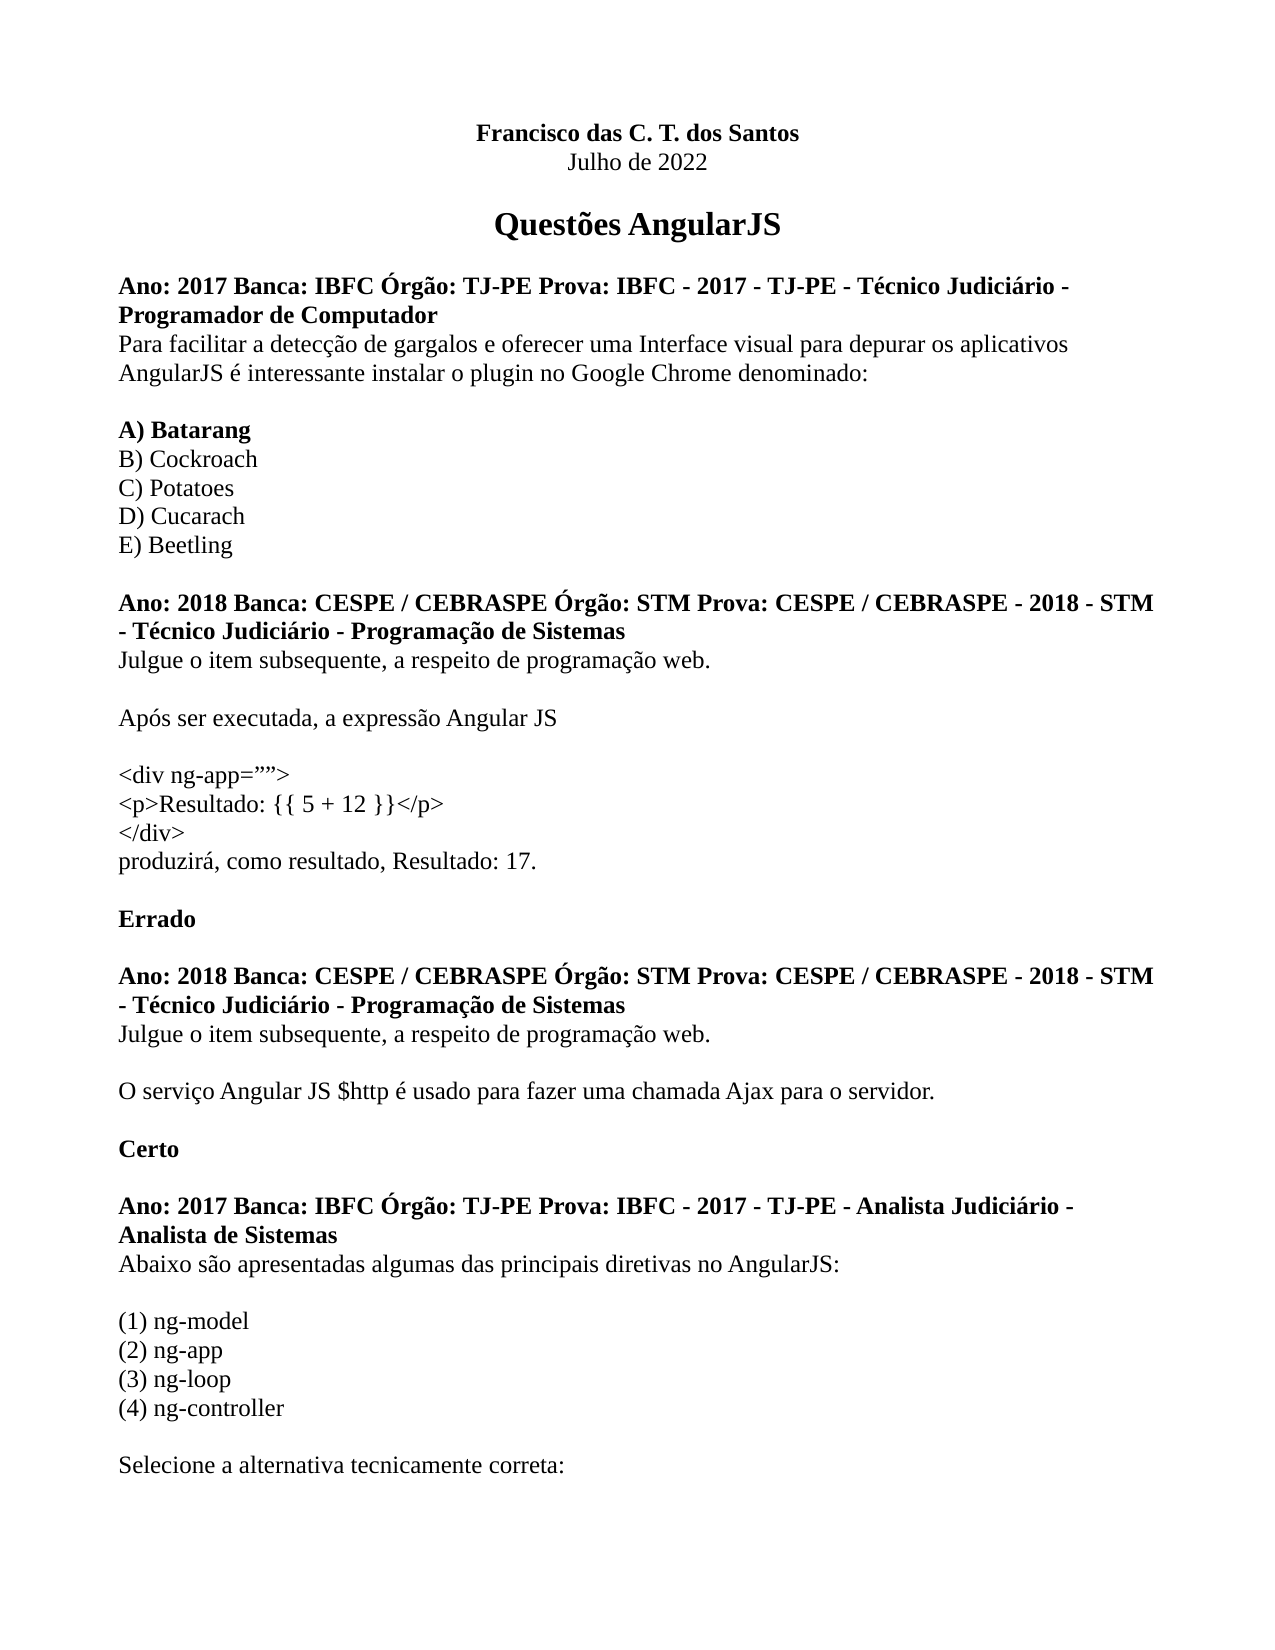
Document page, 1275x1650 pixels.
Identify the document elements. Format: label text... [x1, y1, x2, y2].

text Questões AngularJS [118, 204, 1157, 243]
text Ano: 2017 Banca: IBFC Órgão: TJ-PE Prova: IBFC - 2017 - TJ-PE - Analista Judiciário - Analista de Sistemas [118, 1191, 1157, 1249]
text <div ng-app=””> [118, 760, 1157, 789]
text Errado [118, 904, 1157, 933]
text O serviço Angular JS $http é usado para fazer uma chamada Ajax para o servidor. [118, 1076, 1157, 1105]
text Ano: 2017 Banca: IBFC Órgão: TJ-PE Prova: IBFC - 2017 - TJ-PE - Técnico Judiciário - Programador de Computador [118, 271, 1157, 329]
text Para facilitar a detecção de gargalos e oferecer uma Interface visual para depurar os aplicativos AngularJS é interessante instalar o plugin no Google Chrome denominado: [118, 329, 1157, 386]
text Abaixo são apresentadas algumas das principais diretivas no AngularJS: [118, 1249, 1157, 1278]
text (2) ng-app [118, 1335, 1157, 1364]
text Julgue o item subsequente, a respeito de programação web. [118, 1019, 1157, 1048]
text Julgue o item subsequente, a respeito de programação web. [118, 645, 1157, 674]
text Julho de 2022 [118, 147, 1157, 176]
text (1) ng-model [118, 1306, 1157, 1335]
text Após ser executada, a expressão Angular JS [118, 703, 1157, 731]
text E) Beetling [118, 530, 1157, 559]
text (4) ng-controller [118, 1393, 1157, 1421]
text A) Batarang [118, 415, 1157, 444]
text Francisco das C. T. dos Santos [118, 118, 1157, 147]
text (3) ng-loop [118, 1364, 1157, 1393]
text produzirá, como resultado, Resultado: 17. [118, 846, 1157, 875]
text Selecione a alternativa tecnicamente correta: [118, 1450, 1157, 1479]
text Certo [118, 1134, 1157, 1163]
text </div> [118, 818, 1157, 846]
text D) Cucarach [118, 501, 1157, 530]
text C) Potatoes [118, 473, 1157, 501]
text <p>Resultado: {{ 5 + 12 }}</p> [118, 789, 1157, 818]
text B) Cockroach [118, 444, 1157, 473]
text Ano: 2018 Banca: CESPE / CEBRASPE Órgão: STM Prova: CESPE / CEBRASPE - 2018 - STM - Técnico Judiciário - Programação de Sistemas [118, 961, 1157, 1019]
text Ano: 2018 Banca: CESPE / CEBRASPE Órgão: STM Prova: CESPE / CEBRASPE - 2018 - STM - Técnico Judiciário - Programação de Sistemas [118, 588, 1157, 645]
